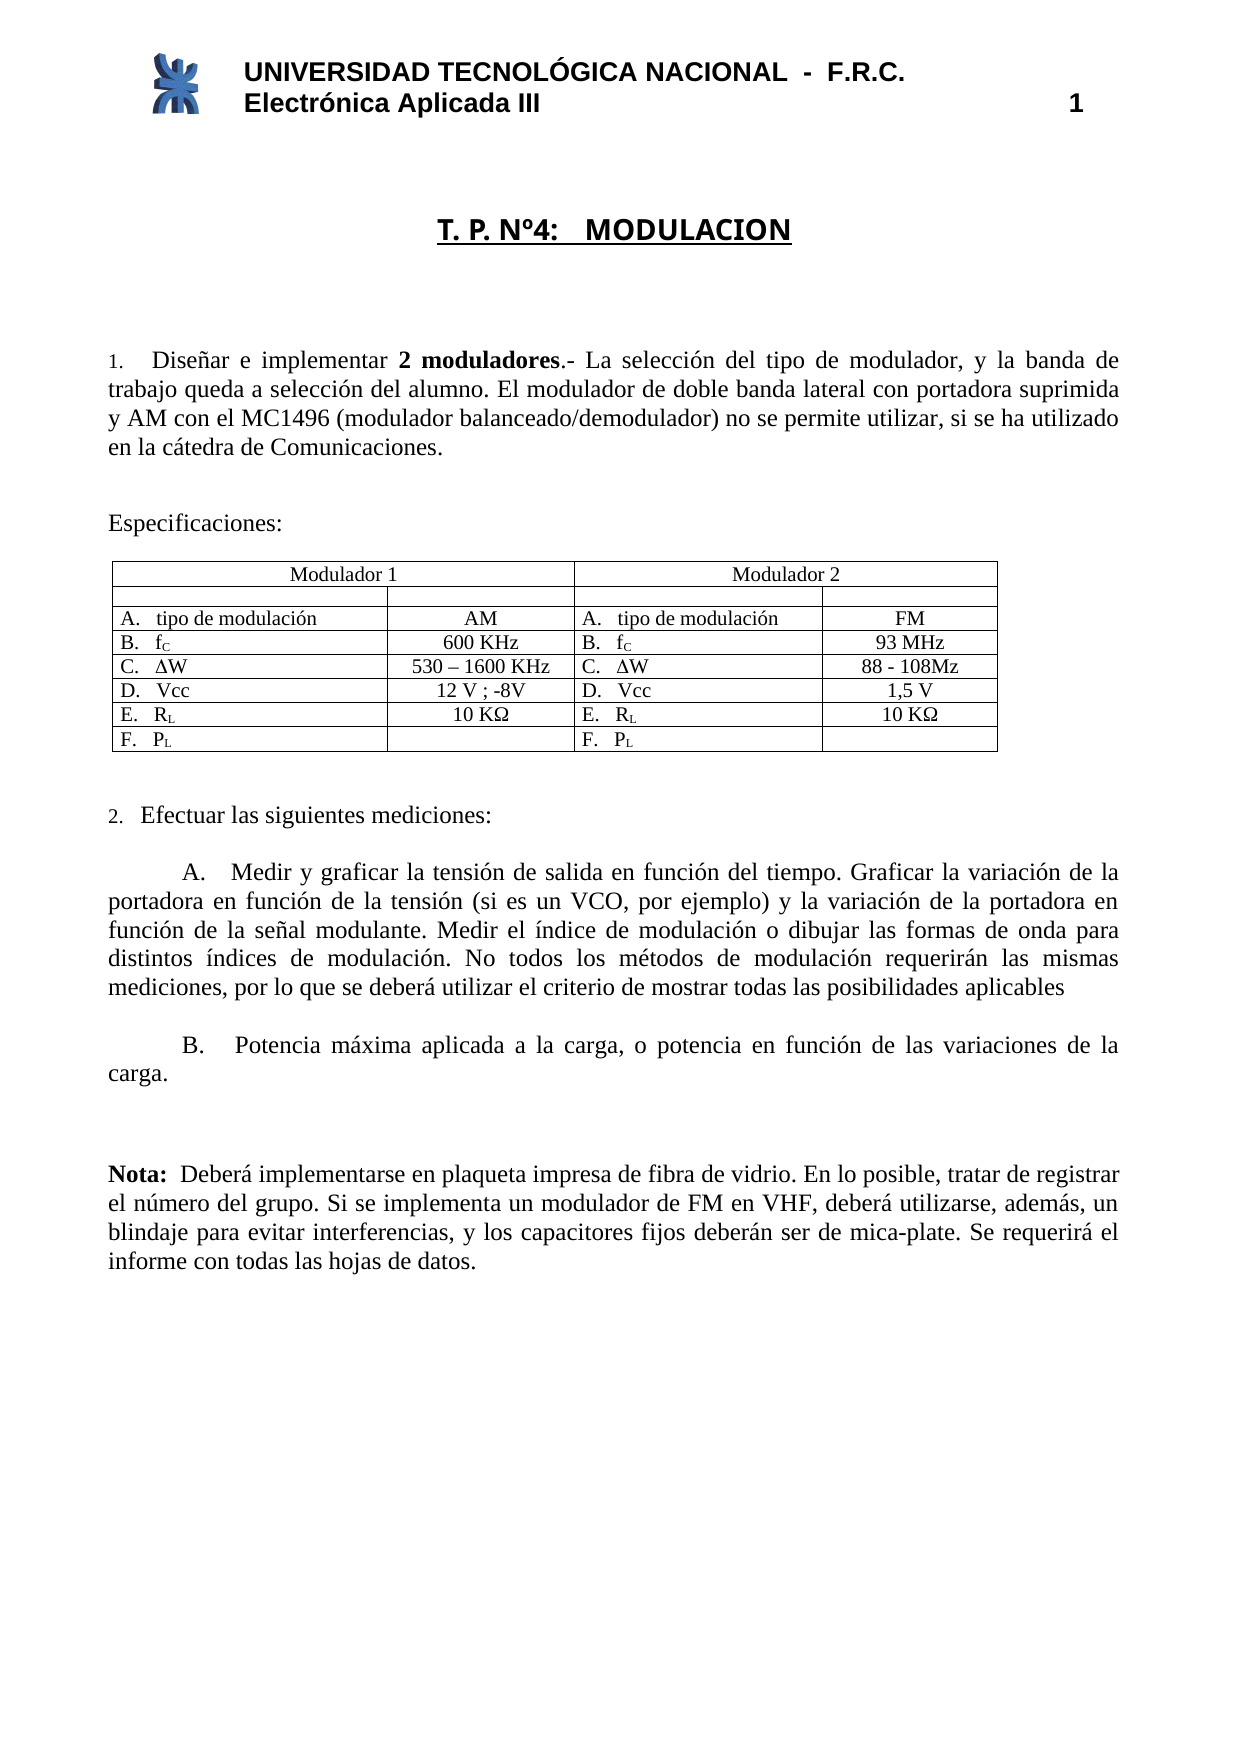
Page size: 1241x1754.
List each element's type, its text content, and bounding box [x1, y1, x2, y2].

table_cell D. Vcc [575, 679, 822, 702]
table_cell [113, 587, 387, 606]
text Especificaciones: [108, 508, 1120, 537]
table_cell 12 V ; -8V [388, 679, 574, 702]
table_cell C. W [575, 655, 822, 678]
text T. P. Nº4: MODULACION [108, 209, 1120, 249]
table_cell FM [823, 607, 997, 630]
table_cell [823, 587, 997, 606]
table_cell E. RL [575, 703, 822, 726]
table_cell 1,5 V [823, 679, 997, 702]
table_cell A. tipo de modulación [575, 607, 822, 630]
text 1. Diseñar e implementar 2 moduladores.- La selección del tipo de modulador, y la banda de trabajo queda a selección del alumno. El modulador de doble banda lateral con portadora suprimida y AM con el MC1496 (modulador balanceado/demodulador) no se permite utilizar, si se ha utilizado en la cátedra de Comunicaciones. [108, 345, 1120, 460]
picture [149, 53, 200, 115]
table_cell [575, 587, 822, 606]
table_cell B. fC [113, 631, 387, 654]
table_cell C. W [113, 655, 387, 678]
table_cell 93 MHz [823, 631, 997, 654]
table_header Modulador 2 [575, 562, 997, 586]
table_cell B. fC [575, 631, 822, 654]
table_cell [388, 727, 574, 751]
table_cell [823, 727, 997, 751]
table_cell 530 – 1600 KHz [388, 655, 574, 678]
table_cell A. tipo de modulación [113, 607, 387, 630]
text B. Potencia máxima aplicada a la carga, o potencia en función de las variaciones de la carga. [108, 1030, 1120, 1087]
table_cell F. PL [575, 727, 822, 751]
table_header Modulador 1 [113, 562, 574, 586]
table_cell 600 KHz [388, 631, 574, 654]
table_cell 10 KΩ [388, 703, 574, 726]
text 2. Efectuar las siguientes mediciones: [108, 800, 1120, 828]
table_cell 88 - 108Mz [823, 655, 997, 678]
table_cell E. RL [113, 703, 387, 726]
table_cell [388, 587, 574, 606]
text A. Medir y graficar la tensión de salida en función del tiempo. Graficar la variación de la portadora en función de la tensión (si es un VCO, por ejemplo) y la variación de la portadora en función de la señal modulante. Medir el índice de modulación o dibujar las formas de onda para distintos índices de modulación. No todos los métodos de modulación requerirán las mismas mediciones, por lo que se deberá utilizar el criterio de mostrar todas las posibilidades aplicables [108, 857, 1120, 1001]
table_cell D. Vcc [113, 679, 387, 702]
table_cell F. PL [113, 727, 387, 751]
text Nota: Deberá implementarse en plaqueta impresa de fibra de vidrio. En lo posible, tratar de registrar el número del grupo. Si se implementa un modulador de FM en VHF, deberá utilizarse, además, un blindaje para evitar interferencias, y los capacitores fijos deberán ser de mica-plate. Se requerirá el informe con todas las hojas de datos. [108, 1159, 1120, 1274]
table_cell 10 KΩ [823, 703, 997, 726]
table_cell AM [388, 607, 574, 630]
